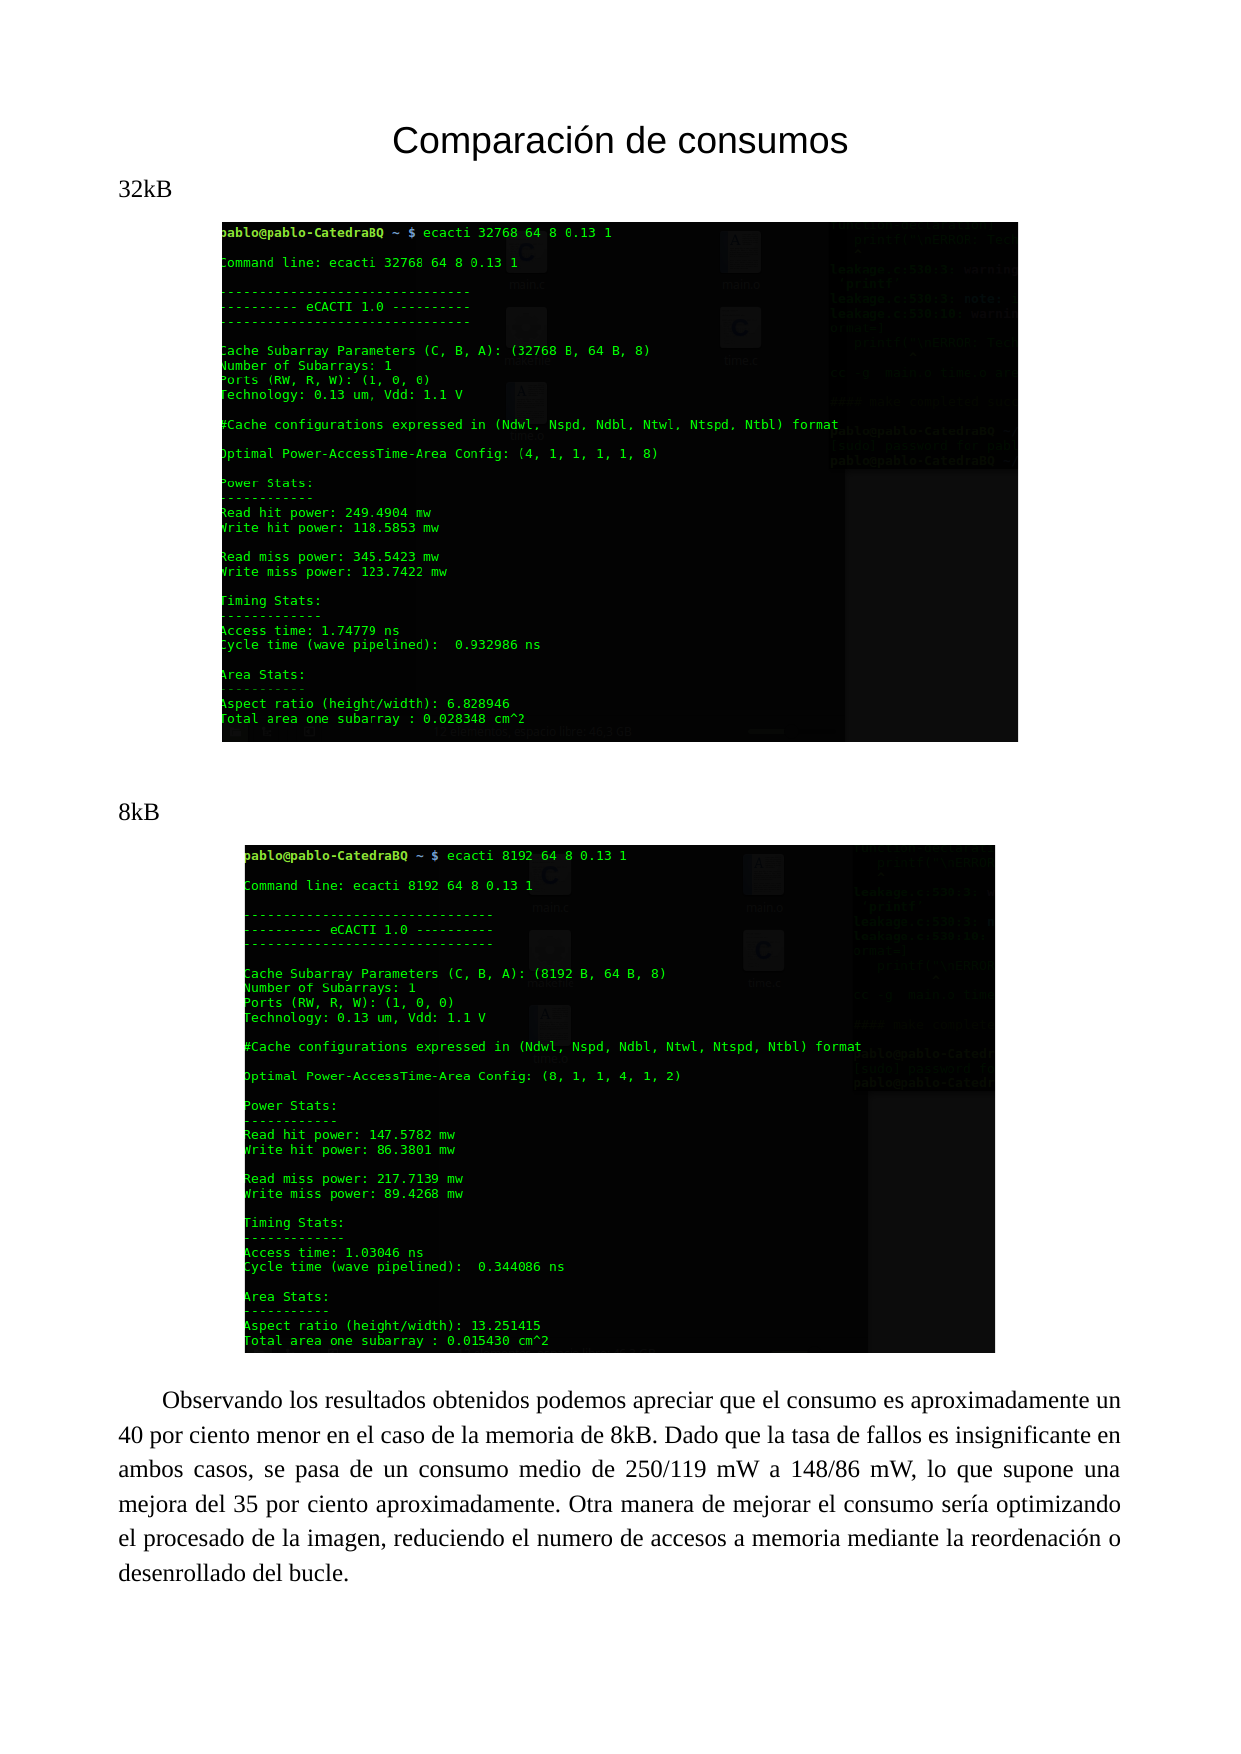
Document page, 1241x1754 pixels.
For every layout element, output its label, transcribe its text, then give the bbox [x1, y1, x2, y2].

picture [244, 845, 996, 1353]
picture [222, 222, 1019, 742]
subtitle Comparación de consumos [118, 118, 1122, 161]
text Observando los resultados obtenidos podemos apreciar que el consumo es aproximadamente un 40 por ciento menor en el caso de la memoria de 8kB. Dado que la tasa de fallos es insignificante en ambos casos, se pasa de un consumo medio de 250/119 mW a 148/86 mW, lo que supone una mejora del 35 por ciento aproximadamente. Otra manera de mejorar el consumo sería optimizando el procesado de la imagen, reduciendo el numero de accesos a memoria mediante la reordenación o desenrollado del bucle. [118, 1385, 1122, 1586]
text 32kB [118, 174, 1122, 202]
text 8kB [118, 797, 1122, 825]
